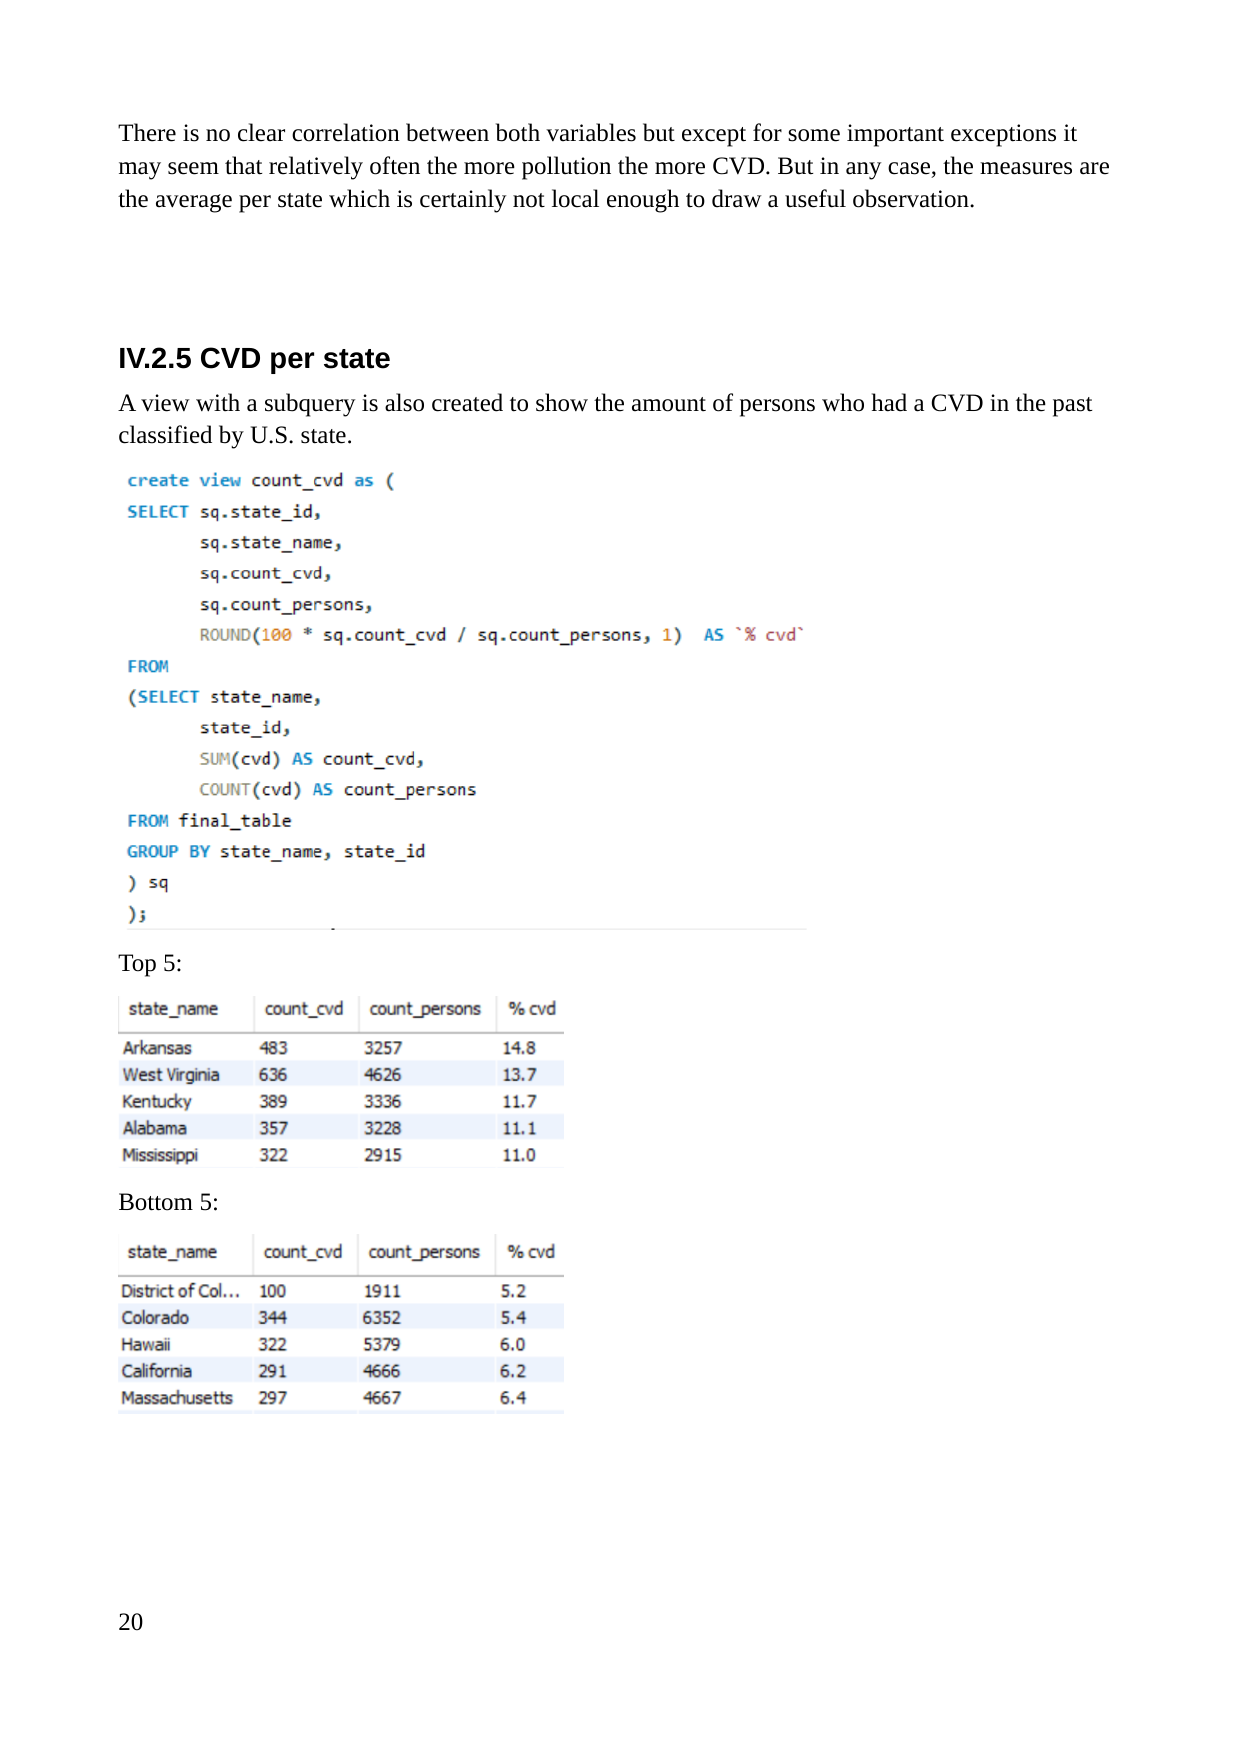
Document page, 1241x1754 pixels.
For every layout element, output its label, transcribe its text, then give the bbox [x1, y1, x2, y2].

picture [118, 996, 564, 1168]
picture [118, 1234, 564, 1414]
picture [118, 468, 807, 930]
text A view with a subquery is also created to show the amount of persons who had a CVD in the past classified by U.S. state. [118, 388, 1122, 449]
text Top 5: [118, 948, 1122, 977]
text Bottom 5: [118, 1187, 1122, 1216]
subtitle IV.2.5 CVD per state [118, 342, 1122, 375]
text There is no clear correlation between both variables but except for some important exceptions it may seem that relatively often the more pollution the more CVD. But in any case, the measures are the average per state which is certainly not local enough to draw a useful observation. [118, 118, 1122, 213]
